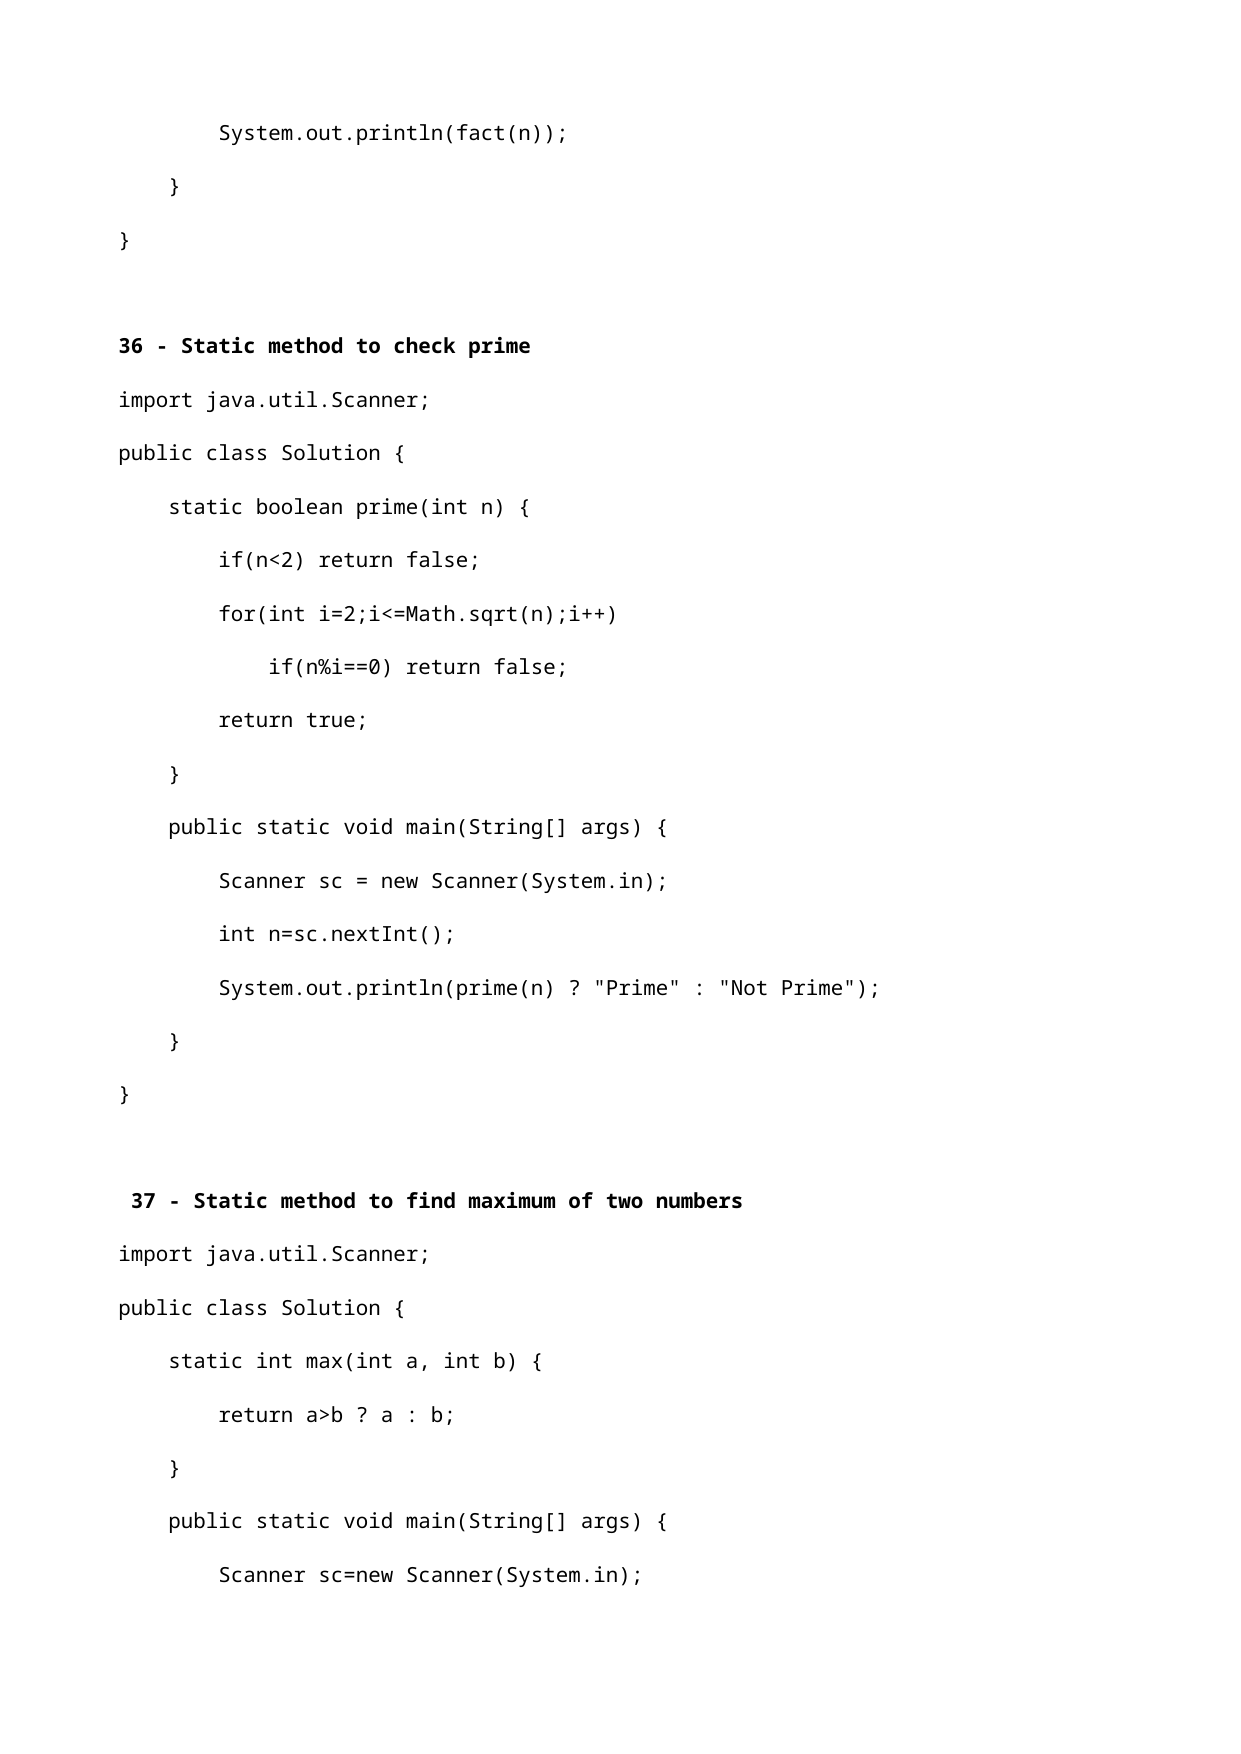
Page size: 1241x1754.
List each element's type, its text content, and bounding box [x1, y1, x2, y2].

text } [118, 172, 1122, 200]
text 37 - Static method to find maximum of two numbers [118, 1186, 1122, 1214]
text public static void main(String[] args) { [118, 812, 1122, 841]
text static boolean prime(int n) { [118, 492, 1122, 520]
text } [118, 1026, 1122, 1054]
text if(n<2) return false; [118, 545, 1122, 574]
text import java.util.Scanner; [118, 1239, 1122, 1268]
text public class Solution { [118, 438, 1122, 467]
text public class Solution { [118, 1293, 1122, 1321]
text int n=sc.nextInt(); [118, 919, 1122, 948]
text public static void main(String[] args) { [118, 1507, 1122, 1535]
text return a>b ? a : b; [118, 1400, 1122, 1428]
text return true; [118, 706, 1122, 734]
text System.out.println(prime(n) ? "Prime" : "Not Prime"); [118, 973, 1122, 1001]
text import java.util.Scanner; [118, 385, 1122, 413]
text } [118, 225, 1122, 253]
text } [118, 759, 1122, 787]
text if(n%i==0) return false; [118, 652, 1122, 681]
text } [118, 1453, 1122, 1482]
text Scanner sc = new Scanner(System.in); [118, 866, 1122, 894]
text } [118, 1079, 1122, 1108]
text 36 - Static method to check prime [118, 331, 1122, 360]
text static int max(int a, int b) { [118, 1346, 1122, 1375]
text Scanner sc=new Scanner(System.in); [118, 1560, 1122, 1588]
text for(int i=2;i<=Math.sqrt(n);i++) [118, 599, 1122, 627]
text System.out.println(fact(n)); [118, 118, 1122, 147]
